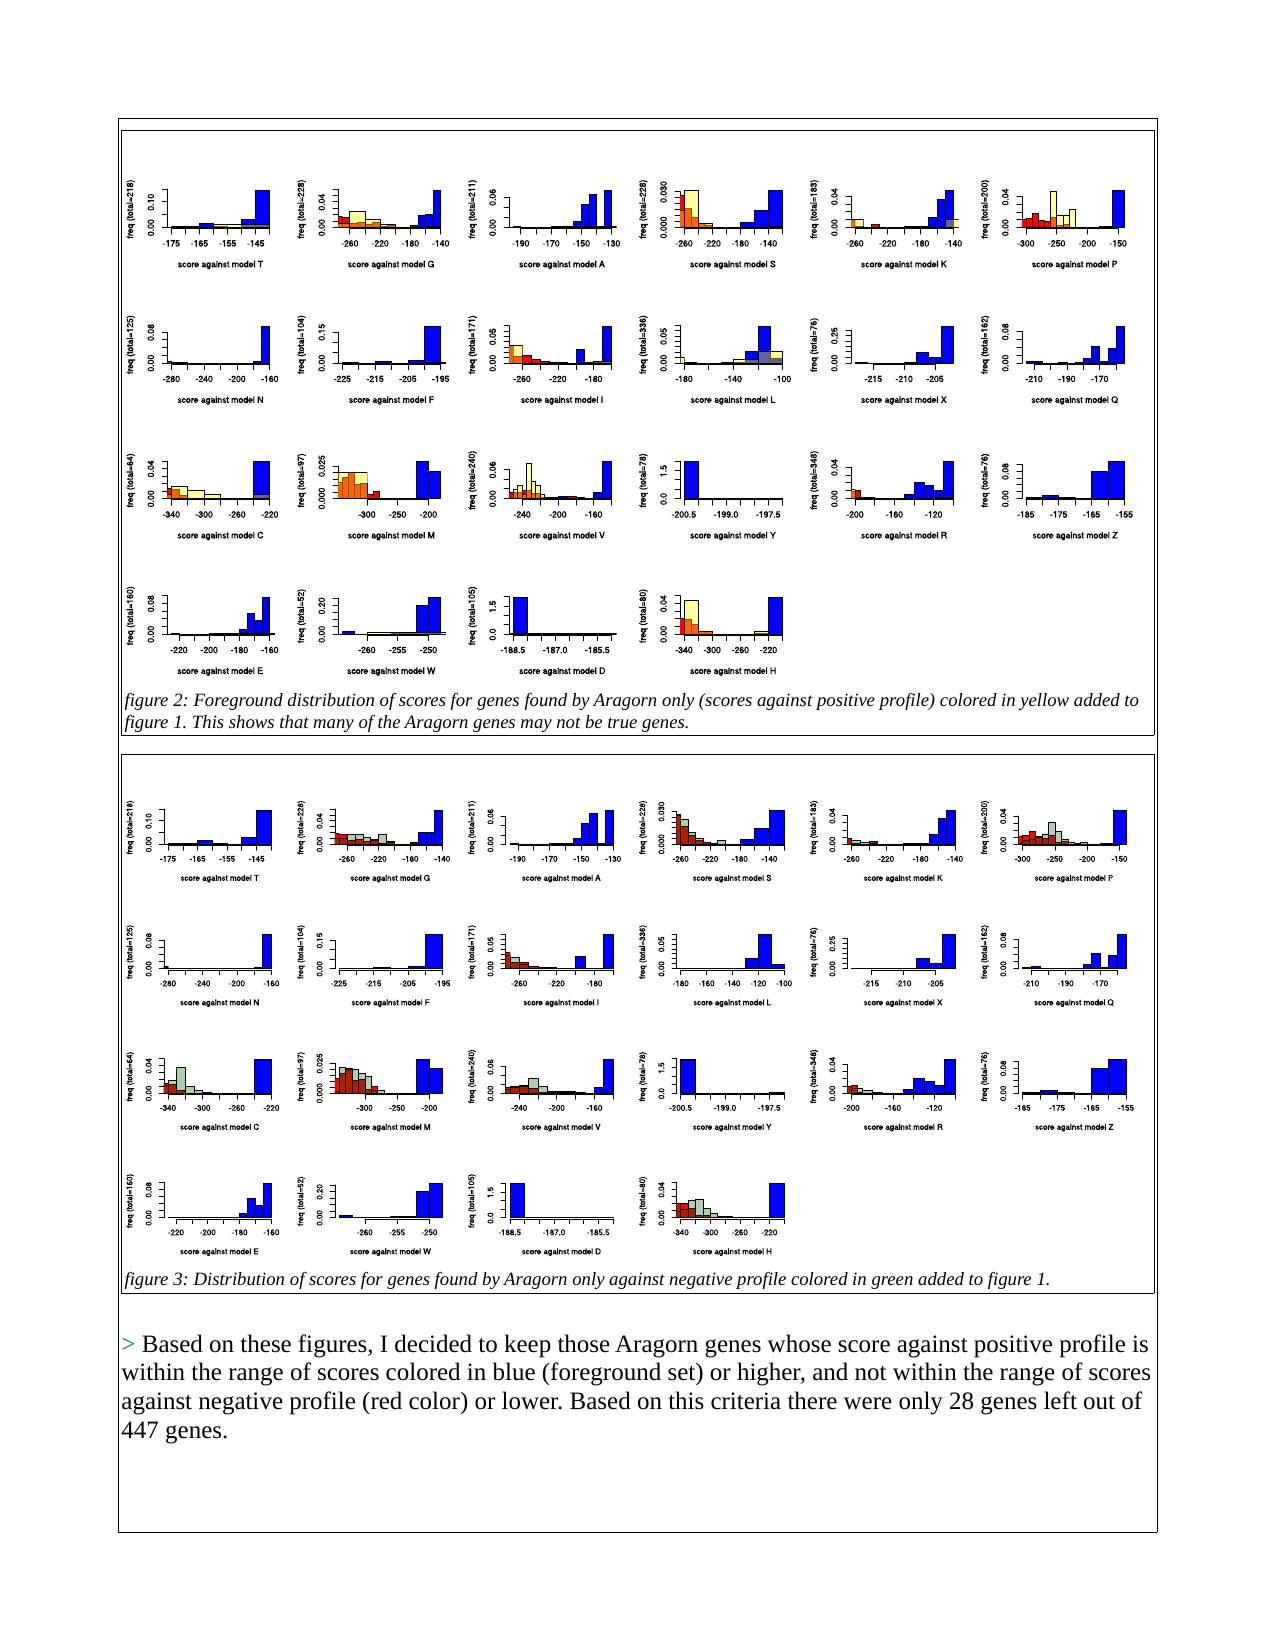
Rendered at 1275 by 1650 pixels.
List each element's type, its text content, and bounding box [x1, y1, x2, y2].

text figure 3: Distribution of scores for genes found by Aragorn only against negative profile colored in green added to figure 1. [124, 1268, 1151, 1290]
text > Based on these figures, I decided to keep those Aragorn genes whose score against positive profile is within the range of scores colored in blue (foreground set) or higher, and not within the range of scores against negative profile (red color) or lower. Based on this criteria there were only 28 genes left out of 447 genes. [121, 1329, 1154, 1444]
picture [122, 1338, 134, 1350]
text figure 2: Foreground distribution of scores for genes found by Aragorn only (scores against positive profile) colored in yellow added to figure 1. This shows that many of the Aragorn genes may not be true genes. [124, 689, 1151, 732]
